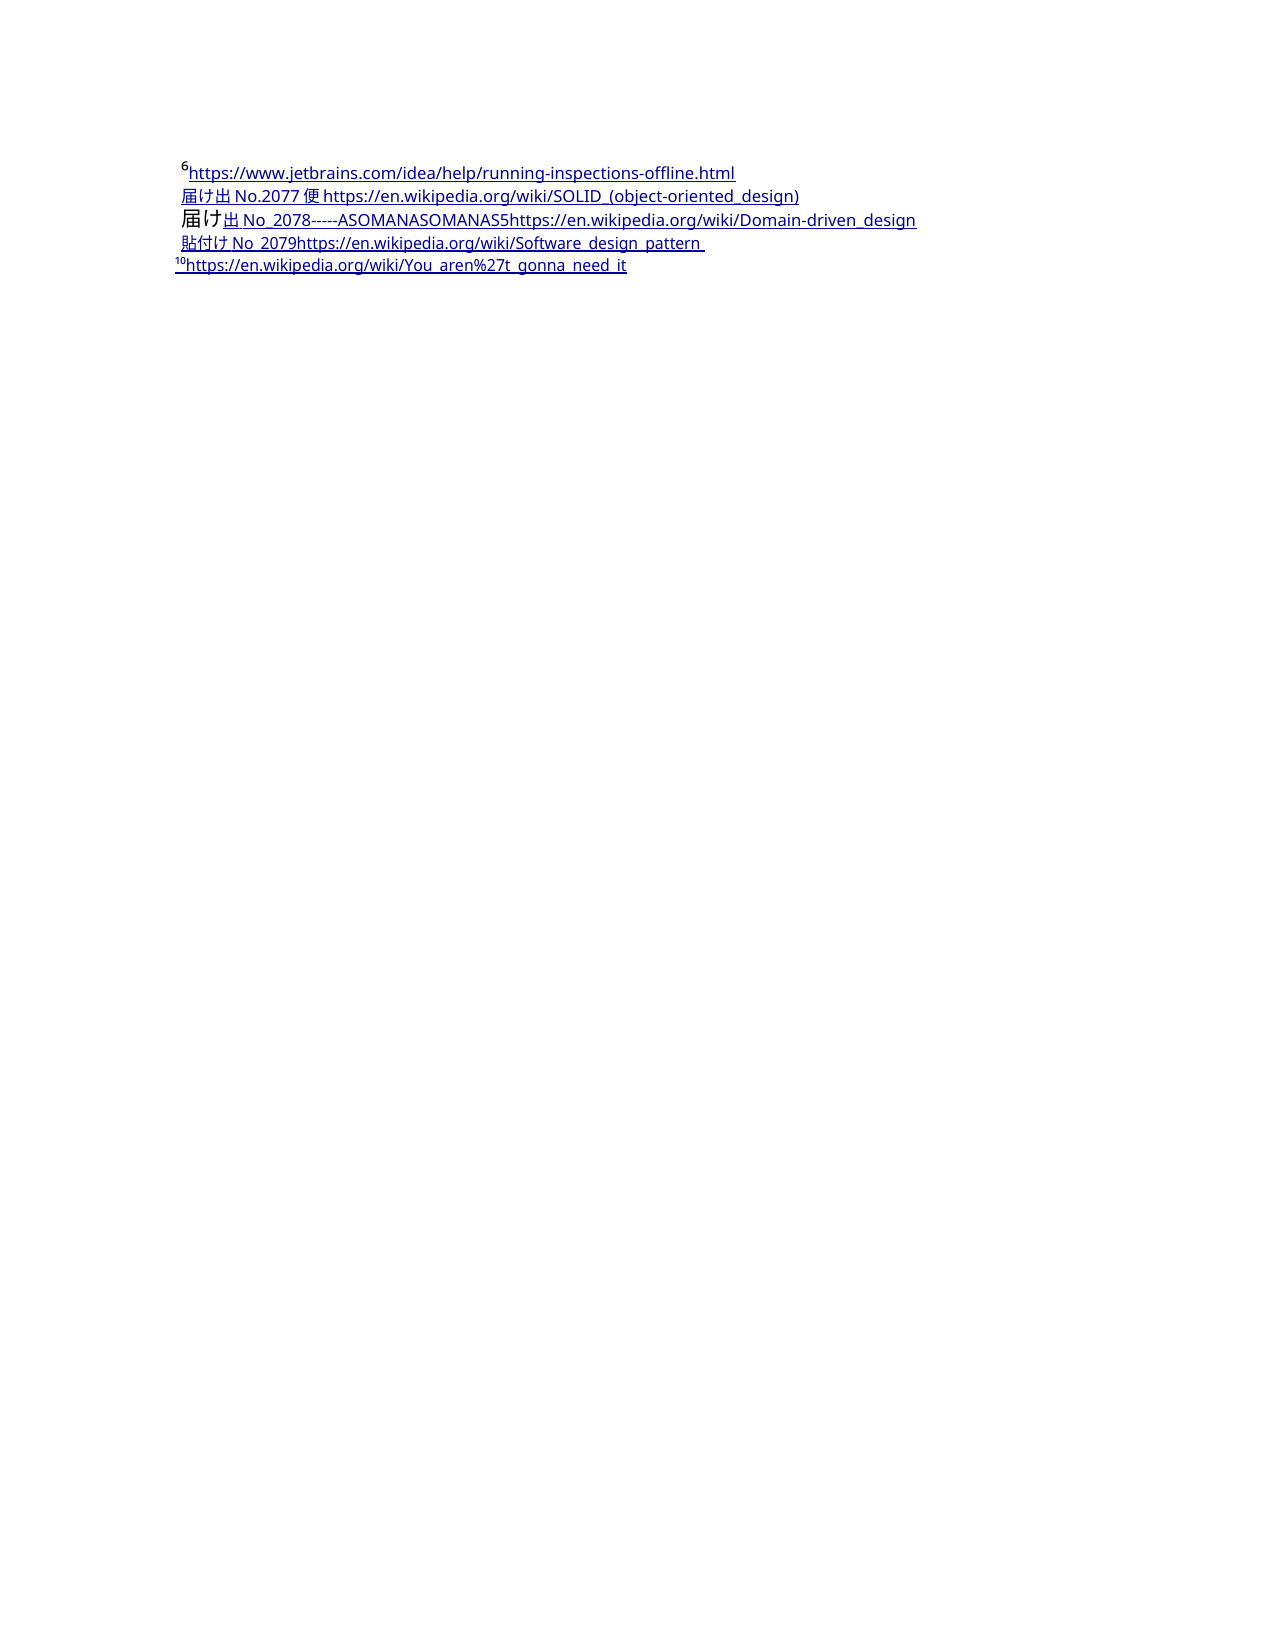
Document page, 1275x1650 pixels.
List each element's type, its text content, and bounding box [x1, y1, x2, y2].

text 届け出No.2077便https://en.wikipedia.org/wiki/SOLID_(object-oriented_design) [181, 184, 1275, 208]
text 届け出No_2078-----ASOMANASOMANAS5https://en.wikipedia.org/wiki/Domain-driven_design [181, 208, 1275, 231]
text ⁶https://www.jetbrains.com/idea/help/running-inspections-offline.html [181, 161, 1275, 184]
text 貼付けNo_2079https://en.wikipedia.org/wiki/Software_design_pattern ¹⁰https://en.wikipedia.org/wiki/You_aren%27t_gonna_need_it [174, 231, 861, 276]
